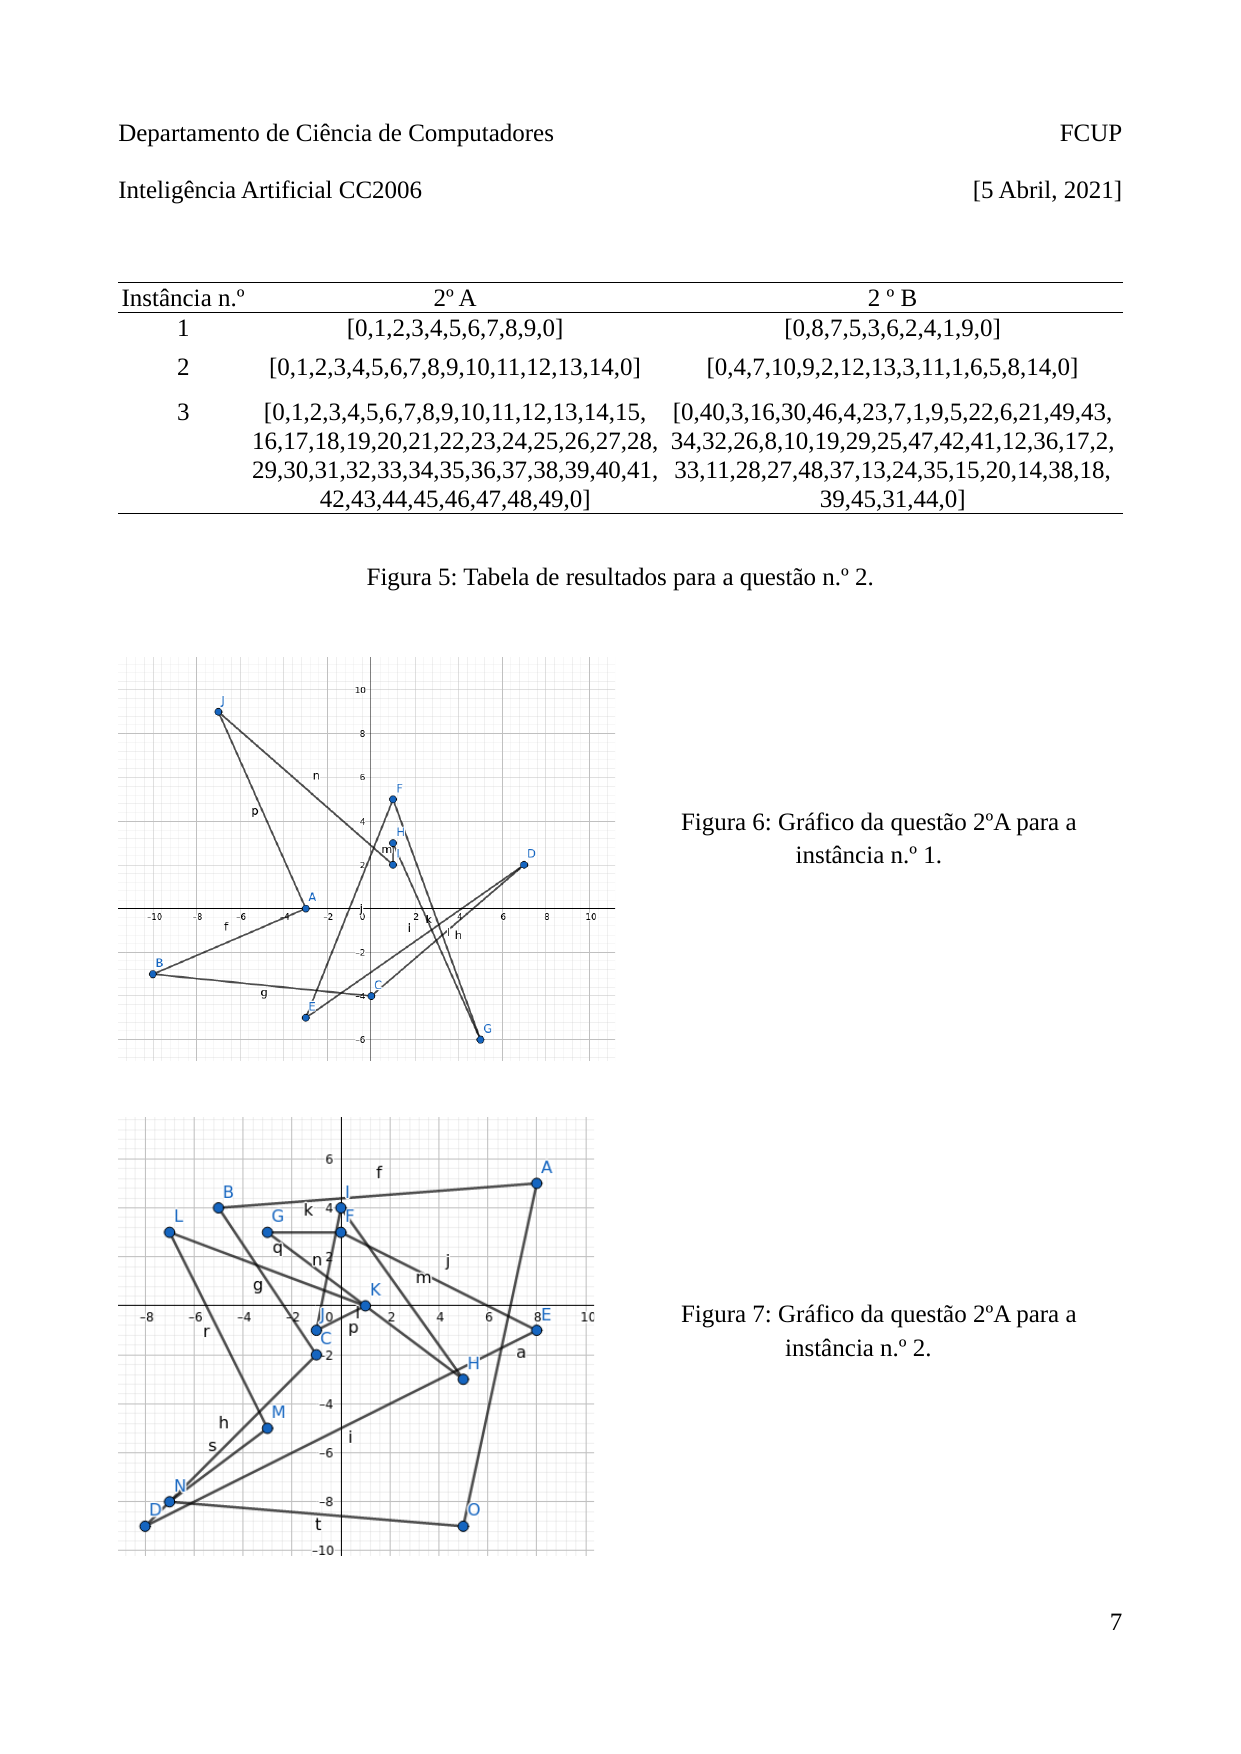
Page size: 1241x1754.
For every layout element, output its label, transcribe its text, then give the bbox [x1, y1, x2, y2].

table_cell [0,4,7,10,9,2,12,13,3,11,1,6,5,8,14,0] [662, 352, 1123, 397]
table_cell 2 [118, 352, 248, 397]
picture [118, 657, 616, 1061]
picture [118, 1117, 595, 1556]
table_cell [0,8,7,5,3,6,2,4,1,9,0] [662, 313, 1123, 352]
table_header 2 º B [662, 283, 1123, 312]
table_cell [0,1,2,3,4,5,6,7,8,9,10,11,12,13,14,0] [248, 352, 662, 397]
table_header Instância n.º [118, 283, 248, 312]
text Figura 6: Gráfico da questão 2ºA para a instância n.º 1. [118, 609, 1122, 869]
table_cell [0,1,2,3,4,5,6,7,8,9,0] [248, 313, 662, 352]
table_header 2º A [248, 283, 662, 312]
table_cell [0,1,2,3,4,5,6,7,8,9,10,11,12,13,14,15, 16,17,18,19,20,21,22,23,24,25,26,27,28,29,30,31,32,33,34,35,36,37,38,39,40,41,42,43,44,45,46,47,48,49,0] [248, 398, 662, 512]
table_cell 3 [118, 398, 248, 512]
text Figura 7: Gráfico da questão 2ºA para a instância n.º 2. [595, 1201, 1122, 1361]
table_cell 1 [118, 313, 248, 352]
table_cell [0,40,3,16,30,46,4,23,7,1,9,5,22,6,21,49,43, 34,32,26,8,10,19,29,25,47,42,41,12,36,17,2, 33,11,28,27,48,37,13,24,35,15,20,14,38,18, 39,45,31,44,0] [662, 398, 1123, 512]
text Figura 5: Tabela de resultados para a questão n.º 2. [118, 562, 1122, 590]
